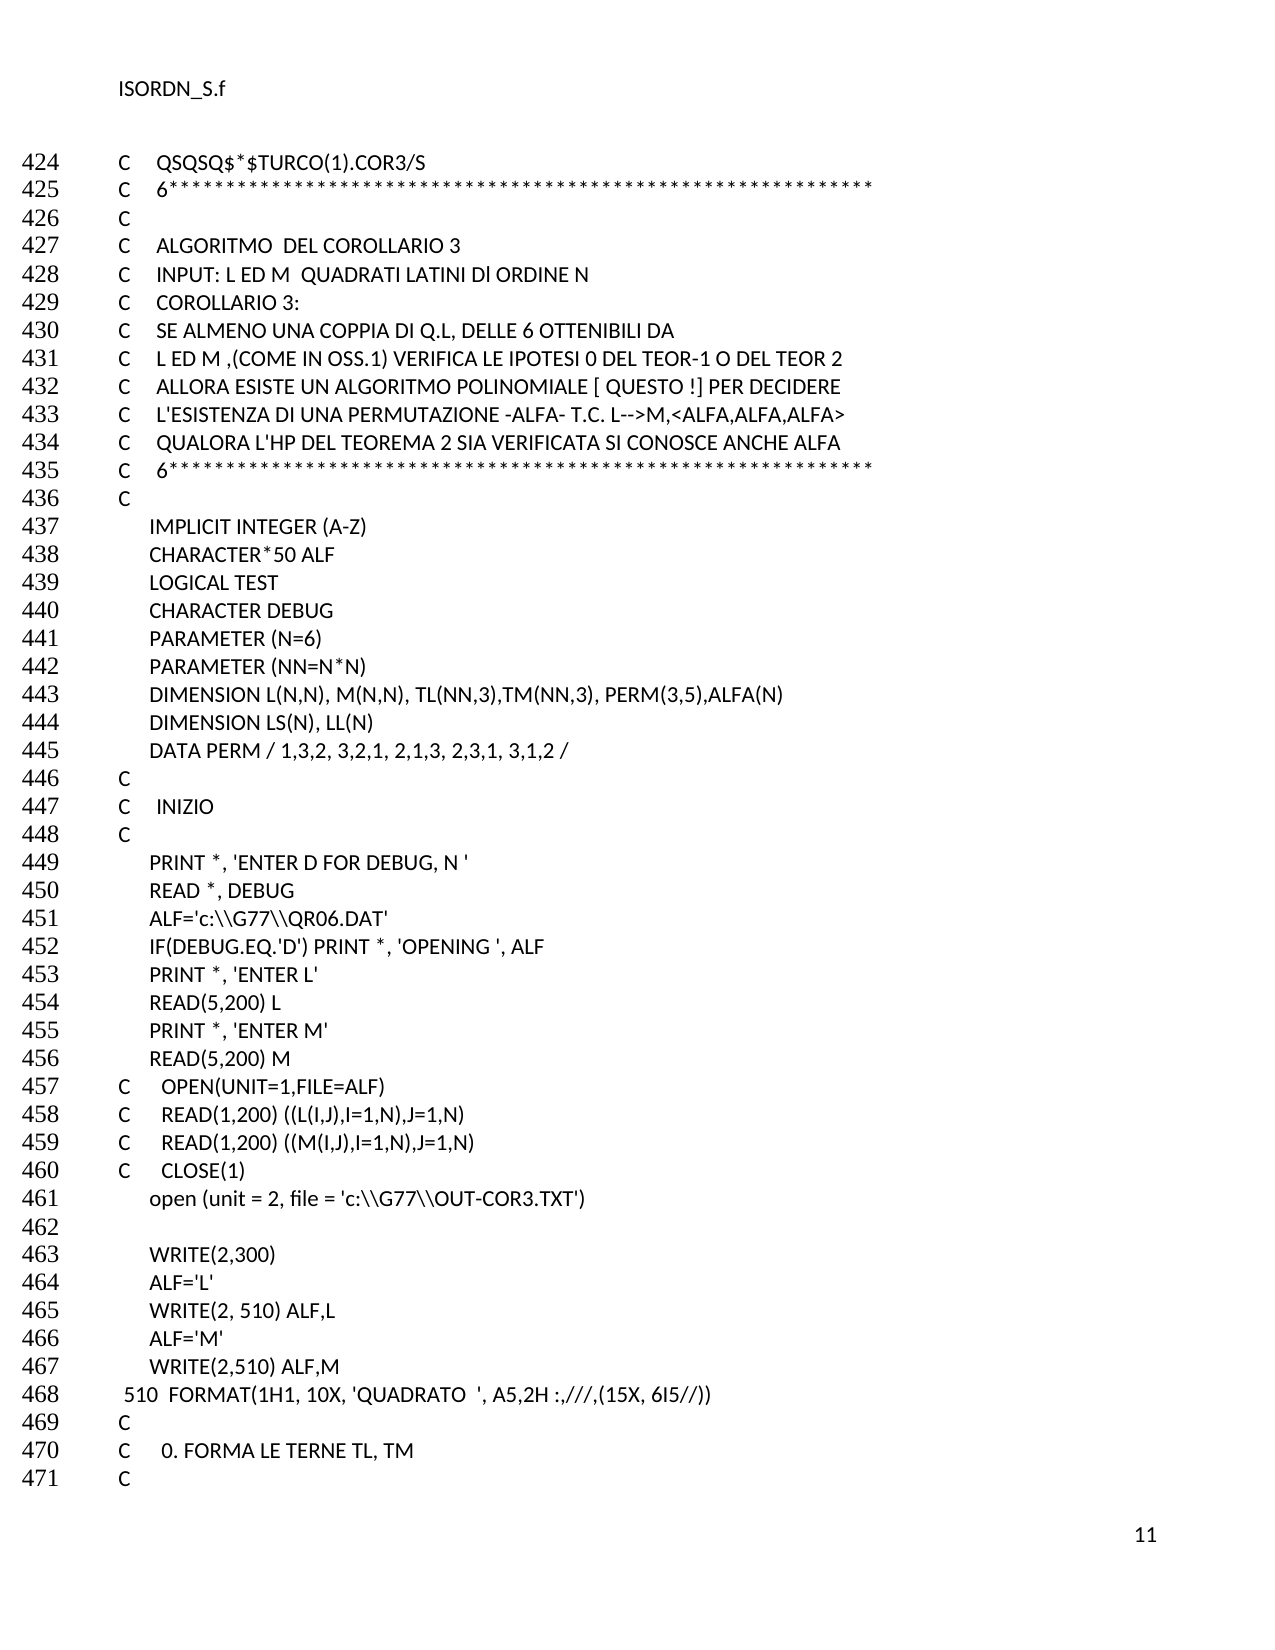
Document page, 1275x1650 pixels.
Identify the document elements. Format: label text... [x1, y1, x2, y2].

text PARAMETER (N=6) [118, 624, 1157, 652]
text C OPEN(UNIT=1,FILE=ALF) [118, 1072, 1157, 1100]
text C [118, 484, 1157, 512]
text C [118, 204, 1157, 232]
text C [118, 1408, 1157, 1437]
text C QUALORA L'HP DEL TEOREMA 2 SIA VERIFICATA SI CONOSCE ANCHE ALFA [118, 428, 1157, 456]
text 510 FORMAT(1H1, 10X, 'QUADRATO ', A5,2H :,///,(15X, 6I5//)) [118, 1381, 1157, 1408]
text C COROLLARIO 3: [118, 288, 1157, 316]
text C 6************************************************************** [118, 176, 1157, 204]
text C L ED M ,(COME IN OSS.1) VERIFICA LE IPOTESI 0 DEL TEOR-1 O DEL TEOR 2 [118, 344, 1157, 372]
text C CLOSE(1) [118, 1156, 1157, 1184]
text IF(DEBUG.EQ.'D') PRINT *, 'OPENING ', ALF [118, 932, 1157, 960]
text DIMENSION L(N,N), M(N,N), TL(NN,3),TM(NN,3), PERM(3,5),ALFA(N) [118, 680, 1157, 708]
text WRITE(2,510) ALF,M [118, 1352, 1157, 1381]
text ALF='M' [118, 1324, 1157, 1352]
text PRINT *, 'ENTER L' [118, 960, 1157, 988]
text LOGICAL TEST [118, 568, 1157, 596]
text CHARACTER DEBUG [118, 596, 1157, 624]
text C [118, 1464, 1157, 1493]
text C L'ESISTENZA DI UNA PERMUTAZIONE -ALFA- T.C. L-->M,<ALFA,ALFA,ALFA> [118, 400, 1157, 428]
text IMPLICIT INTEGER (A-Z) [118, 512, 1157, 540]
text PARAMETER (NN=N*N) [118, 652, 1157, 680]
text C READ(1,200) ((L(I,J),I=1,N),J=1,N) [118, 1100, 1157, 1128]
text C INIZIO [118, 792, 1157, 820]
text C 0. FORMA LE TERNE TL, TM [118, 1437, 1157, 1464]
text DATA PERM / 1,3,2, 3,2,1, 2,1,3, 2,3,1, 3,1,2 / [118, 736, 1157, 764]
text WRITE(2,300) [118, 1240, 1157, 1268]
text READ *, DEBUG [118, 876, 1157, 904]
text READ(5,200) L [118, 988, 1157, 1016]
text C 6************************************************************** [118, 456, 1157, 484]
text C ALLORA ESISTE UN ALGORITMO POLINOMIALE [ QUESTO !] PER DECIDERE [118, 372, 1157, 400]
text C SE ALMENO UNA COPPIA DI Q.L, DELLE 6 OTTENIBILI DA [118, 316, 1157, 344]
text WRITE(2, 510) ALF,L [118, 1296, 1157, 1324]
text C ALGORITMO DEL COROLLARIO 3 [118, 232, 1157, 260]
text ALF='c:\\G77\\QR06.DAT' [118, 904, 1157, 932]
text PRINT *, 'ENTER M' [118, 1016, 1157, 1044]
text PRINT *, 'ENTER D FOR DEBUG, N ' [118, 848, 1157, 876]
text C QSQSQ$*$TURCO(1).COR3/S [118, 148, 1157, 176]
text C [118, 820, 1157, 848]
text C READ(1,200) ((M(I,J),I=1,N),J=1,N) [118, 1128, 1157, 1156]
text open (unit = 2, file = 'c:\\G77\\OUT-COR3.TXT') [118, 1184, 1157, 1212]
text ALF='L' [118, 1268, 1157, 1296]
text C INPUT: L ED M QUADRATI LATINI Dl ORDINE N [118, 260, 1157, 288]
text READ(5,200) M [118, 1044, 1157, 1072]
text CHARACTER*50 ALF [118, 540, 1157, 568]
text DIMENSION LS(N), LL(N) [118, 708, 1157, 736]
text C [118, 764, 1157, 792]
